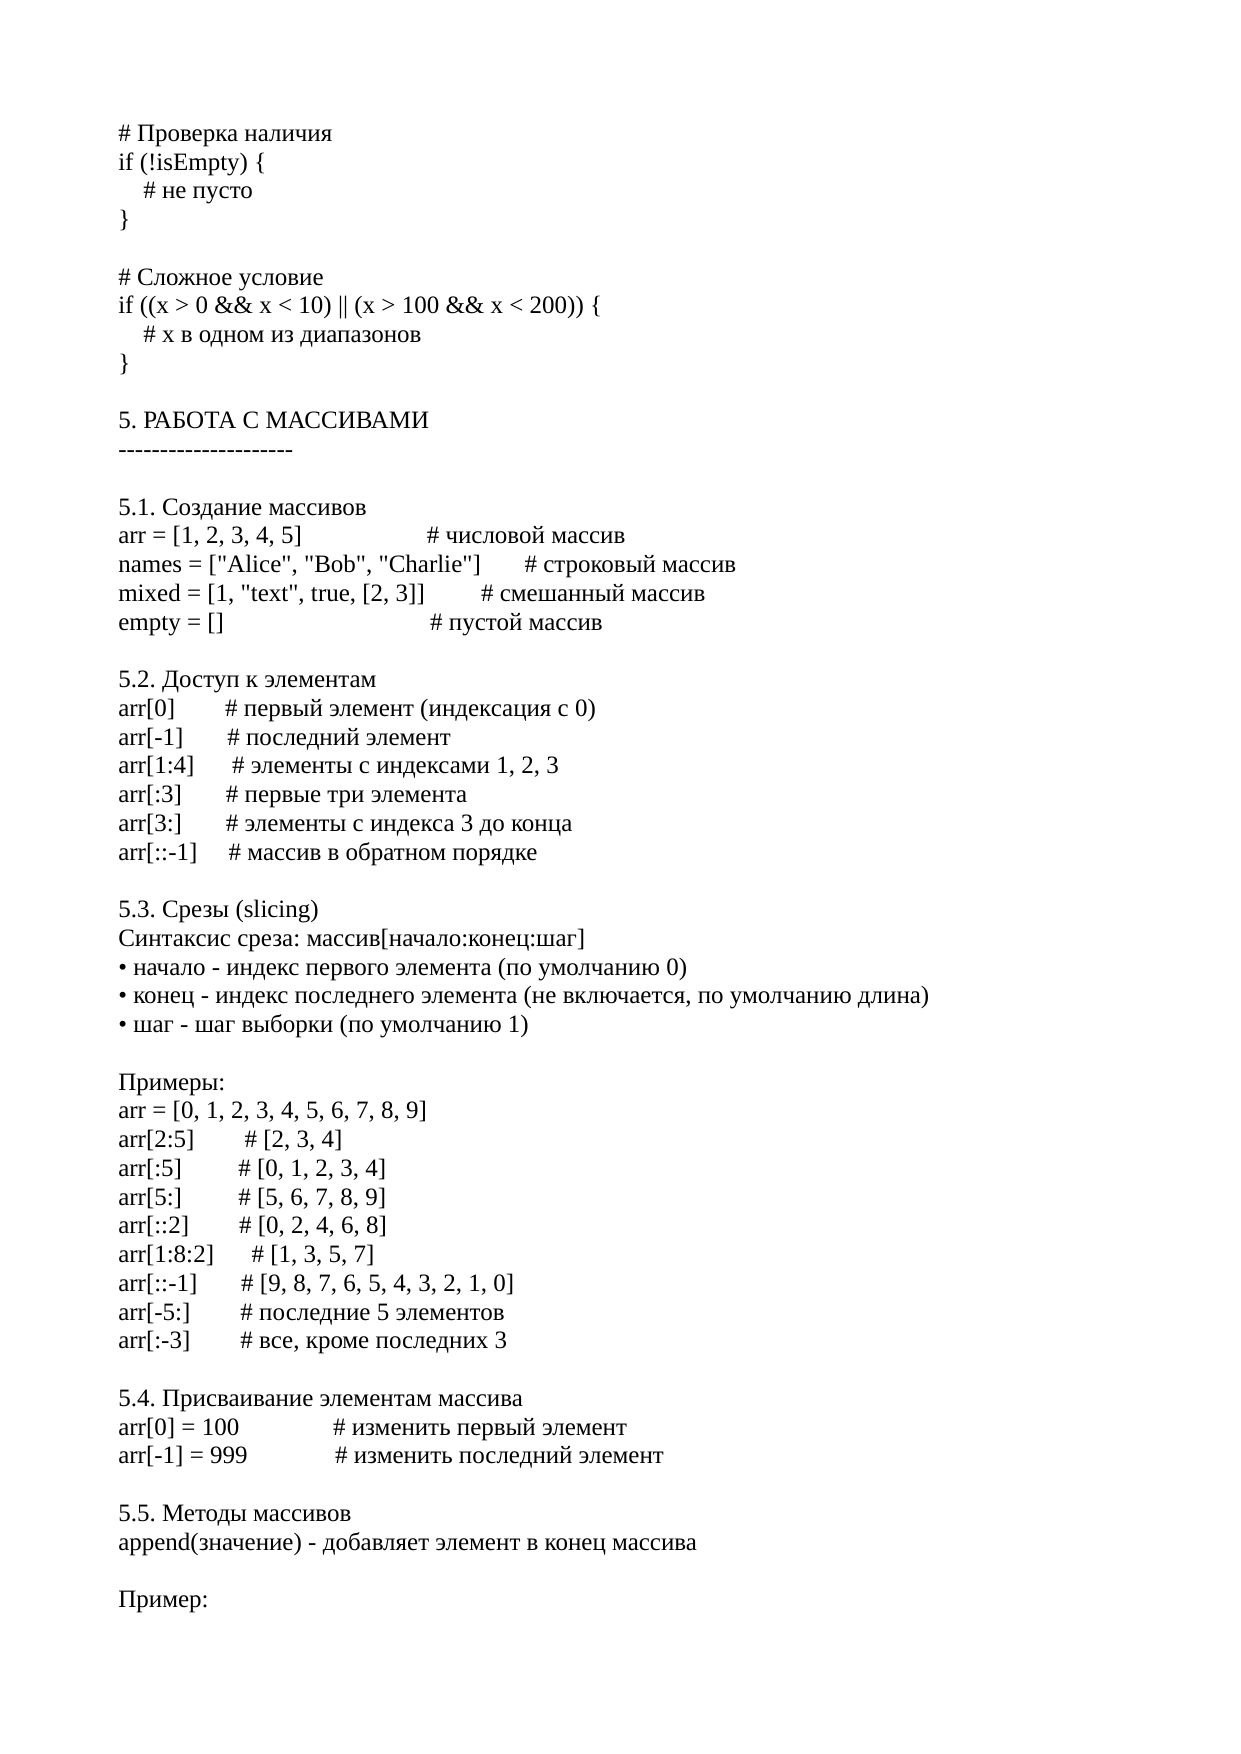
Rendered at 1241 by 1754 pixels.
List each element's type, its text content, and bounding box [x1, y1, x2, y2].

text names = ["Alice", "Bob", "Charlie"] # строковый массив [118, 549, 1122, 578]
text if (!isEmpty) { [118, 147, 1122, 176]
text arr[1:4] # элементы с индексами 1, 2, 3 [118, 751, 1122, 779]
text 5.5. Методы массивов [118, 1498, 1122, 1527]
text 5.3. Срезы (slicing) [118, 894, 1122, 923]
text arr[2:5] # [2, 3, 4] [118, 1124, 1122, 1153]
text 5. РАБОТА С МАССИВАМИ [118, 406, 1122, 434]
text 5.4. Присваивание элементам массива [118, 1383, 1122, 1412]
text arr[:5] # [0, 1, 2, 3, 4] [118, 1153, 1122, 1182]
text append(значение) - добавляет элемент в конец массива [118, 1527, 1122, 1556]
text arr[::2] # [0, 2, 4, 6, 8] [118, 1211, 1122, 1239]
text arr[-1] # последний элемент [118, 722, 1122, 751]
text arr[0] # первый элемент (индексация с 0) [118, 693, 1122, 722]
text arr[5:] # [5, 6, 7, 8, 9] [118, 1182, 1122, 1211]
text arr[3:] # элементы с индекса 3 до конца [118, 808, 1122, 837]
text Синтаксис среза: массив[начало:конец:шаг] [118, 923, 1122, 952]
text } [118, 204, 1122, 233]
text • конец - индекс последнего элемента (не включается, по умолчанию длина) [118, 981, 1122, 1009]
text • шаг - шаг выборки (по умолчанию 1) [118, 1009, 1122, 1038]
text Пример: [118, 1584, 1122, 1613]
text arr[1:8:2] # [1, 3, 5, 7] [118, 1239, 1122, 1268]
text } [118, 348, 1122, 377]
text 5.2. Доступ к элементам [118, 664, 1122, 693]
text # x в одном из диапазонов [118, 319, 1122, 348]
text # не пусто [118, 176, 1122, 204]
text • начало - индекс первого элемента (по умолчанию 0) [118, 952, 1122, 981]
text arr[:3] # первые три элемента [118, 779, 1122, 808]
text arr[-5:] # последние 5 элементов [118, 1297, 1122, 1326]
text 5.1. Создание массивов [118, 492, 1122, 521]
text # Сложное условие [118, 262, 1122, 291]
text arr[::-1] # массив в обратном порядке [118, 837, 1122, 866]
text arr[-1] = 999 # изменить последний элемент [118, 1441, 1122, 1469]
text empty = [] # пустой массив [118, 607, 1122, 636]
text Примеры: [118, 1067, 1122, 1096]
text arr[0] = 100 # изменить первый элемент [118, 1412, 1122, 1441]
text mixed = [1, "text", true, [2, 3]] # смешанный массив [118, 578, 1122, 607]
text arr = [1, 2, 3, 4, 5] # числовой массив [118, 521, 1122, 549]
text # Проверка наличия [118, 118, 1122, 147]
text arr[::-1] # [9, 8, 7, 6, 5, 4, 3, 2, 1, 0] [118, 1268, 1122, 1297]
text if ((x > 0 && x < 10) || (x > 100 && x < 200)) { [118, 291, 1122, 319]
text --------------------- [118, 434, 1122, 463]
text arr[:-3] # все, кроме последних 3 [118, 1326, 1122, 1354]
text arr = [0, 1, 2, 3, 4, 5, 6, 7, 8, 9] [118, 1096, 1122, 1124]
